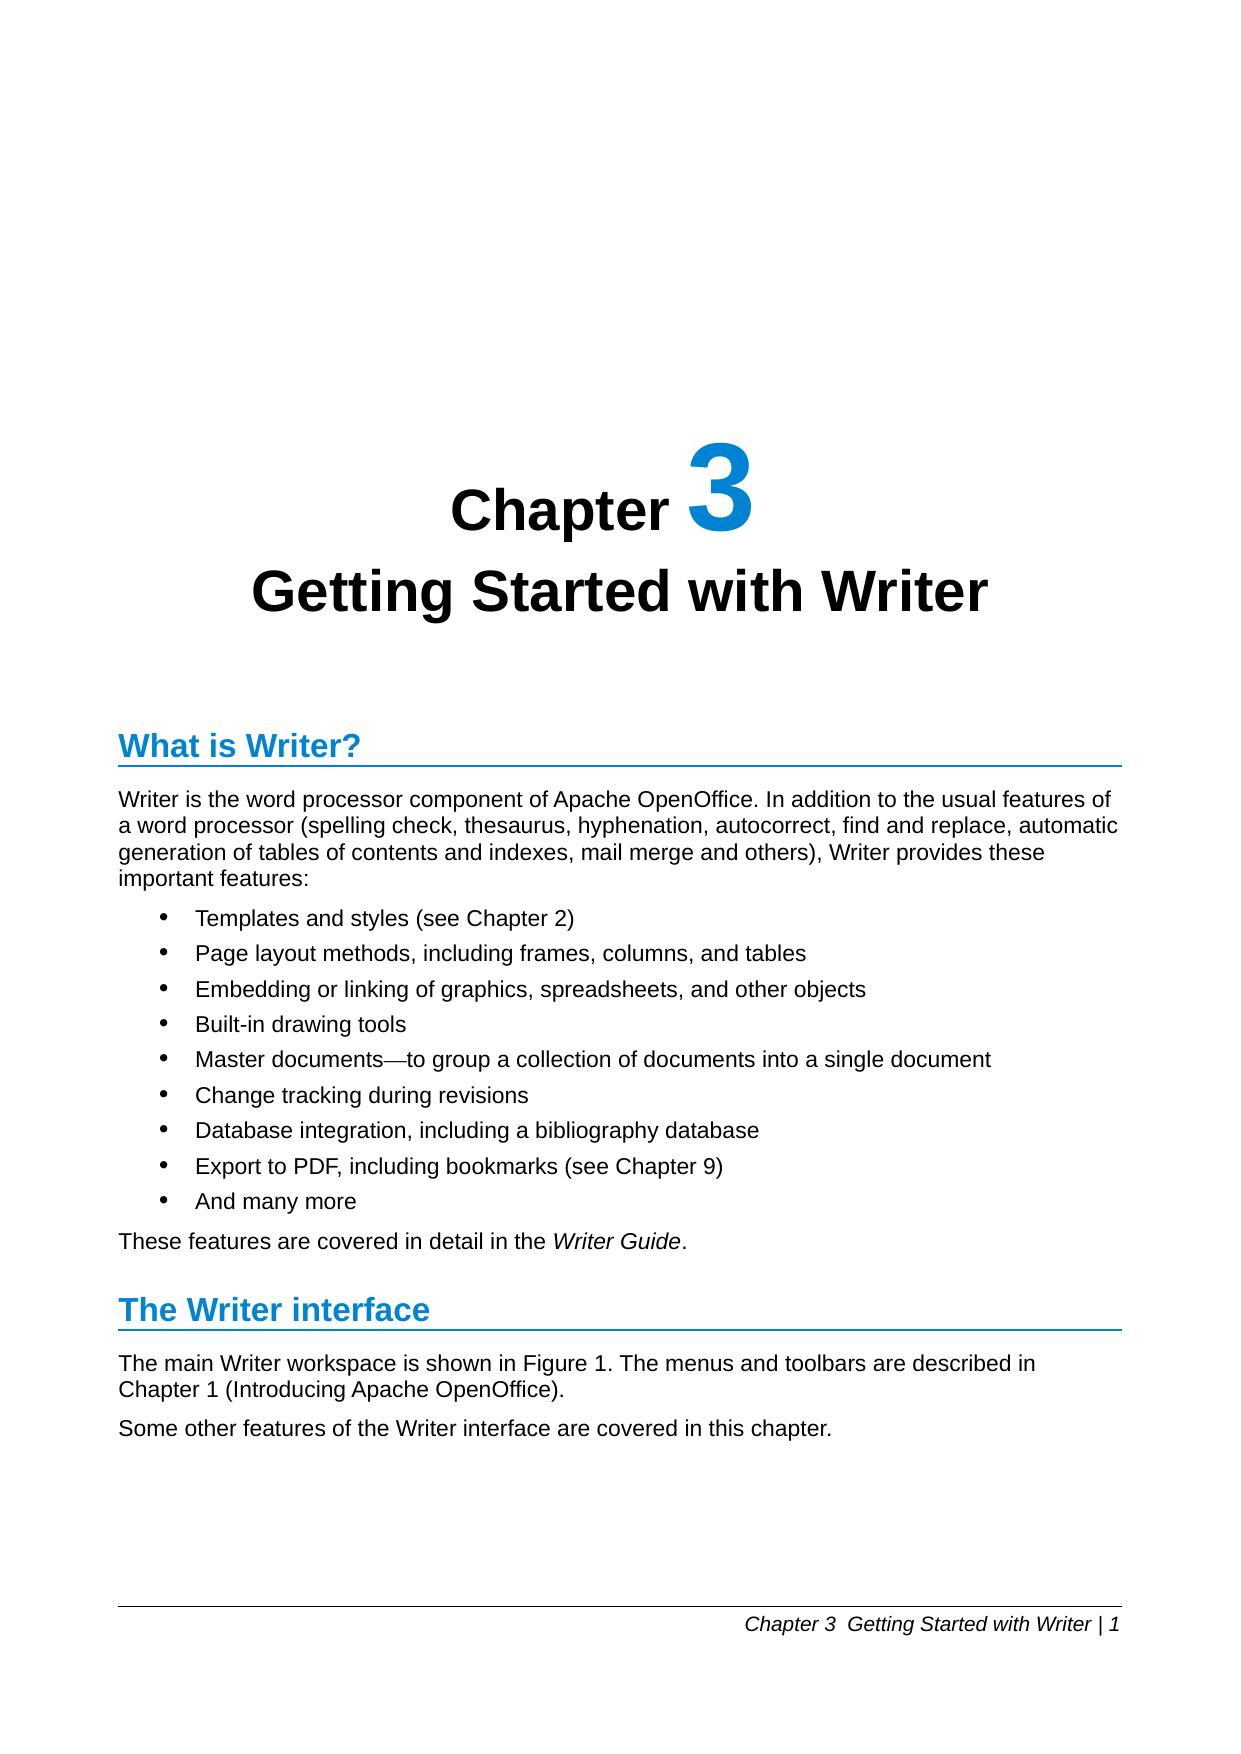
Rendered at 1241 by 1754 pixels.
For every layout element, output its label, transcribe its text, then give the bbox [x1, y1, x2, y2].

list Export to PDF, including bookmarks (see Chapter 9) [156, 1151, 1122, 1180]
text These features are covered in detail in the Writer Guide. [118, 1228, 1122, 1254]
subtitle The Writer interface [118, 1290, 1122, 1329]
list Change tracking during revisions [156, 1080, 1122, 1109]
list Page layout methods, including frames, columns, and tables [156, 938, 1122, 968]
list Templates and styles (see Chapter 2) [156, 903, 1122, 932]
subtitle What is Writer? [118, 726, 1122, 765]
subtitle Chapter 3 Getting Started with Writer [118, 413, 1122, 624]
list Embedding or linking of graphics, spreadsheets, and other objects [156, 974, 1122, 1003]
text Writer is the word processor component of Apache OpenOffice. In addition to the usual features of a word processor (spelling check, thesaurus, hyphenation, autocorrect, find and replace, automatic generation of tables of contents and indexes, mail merge and others), Writer provides these important features: [118, 786, 1122, 891]
text Some other features of the Writer interface are covered in this chapter. [118, 1415, 1122, 1441]
list And many more [156, 1186, 1122, 1216]
text The main Writer workspace is shown in Figure 34. The menus and toolbars are described in Chapter 1 (Introducing Apache OpenOffice). [118, 1350, 1122, 1402]
list Built-in drawing tools [156, 1009, 1122, 1038]
list Master documents—to group a collection of documents into a single document [156, 1045, 1122, 1074]
list Database integration, including a bibliography database [156, 1116, 1122, 1145]
